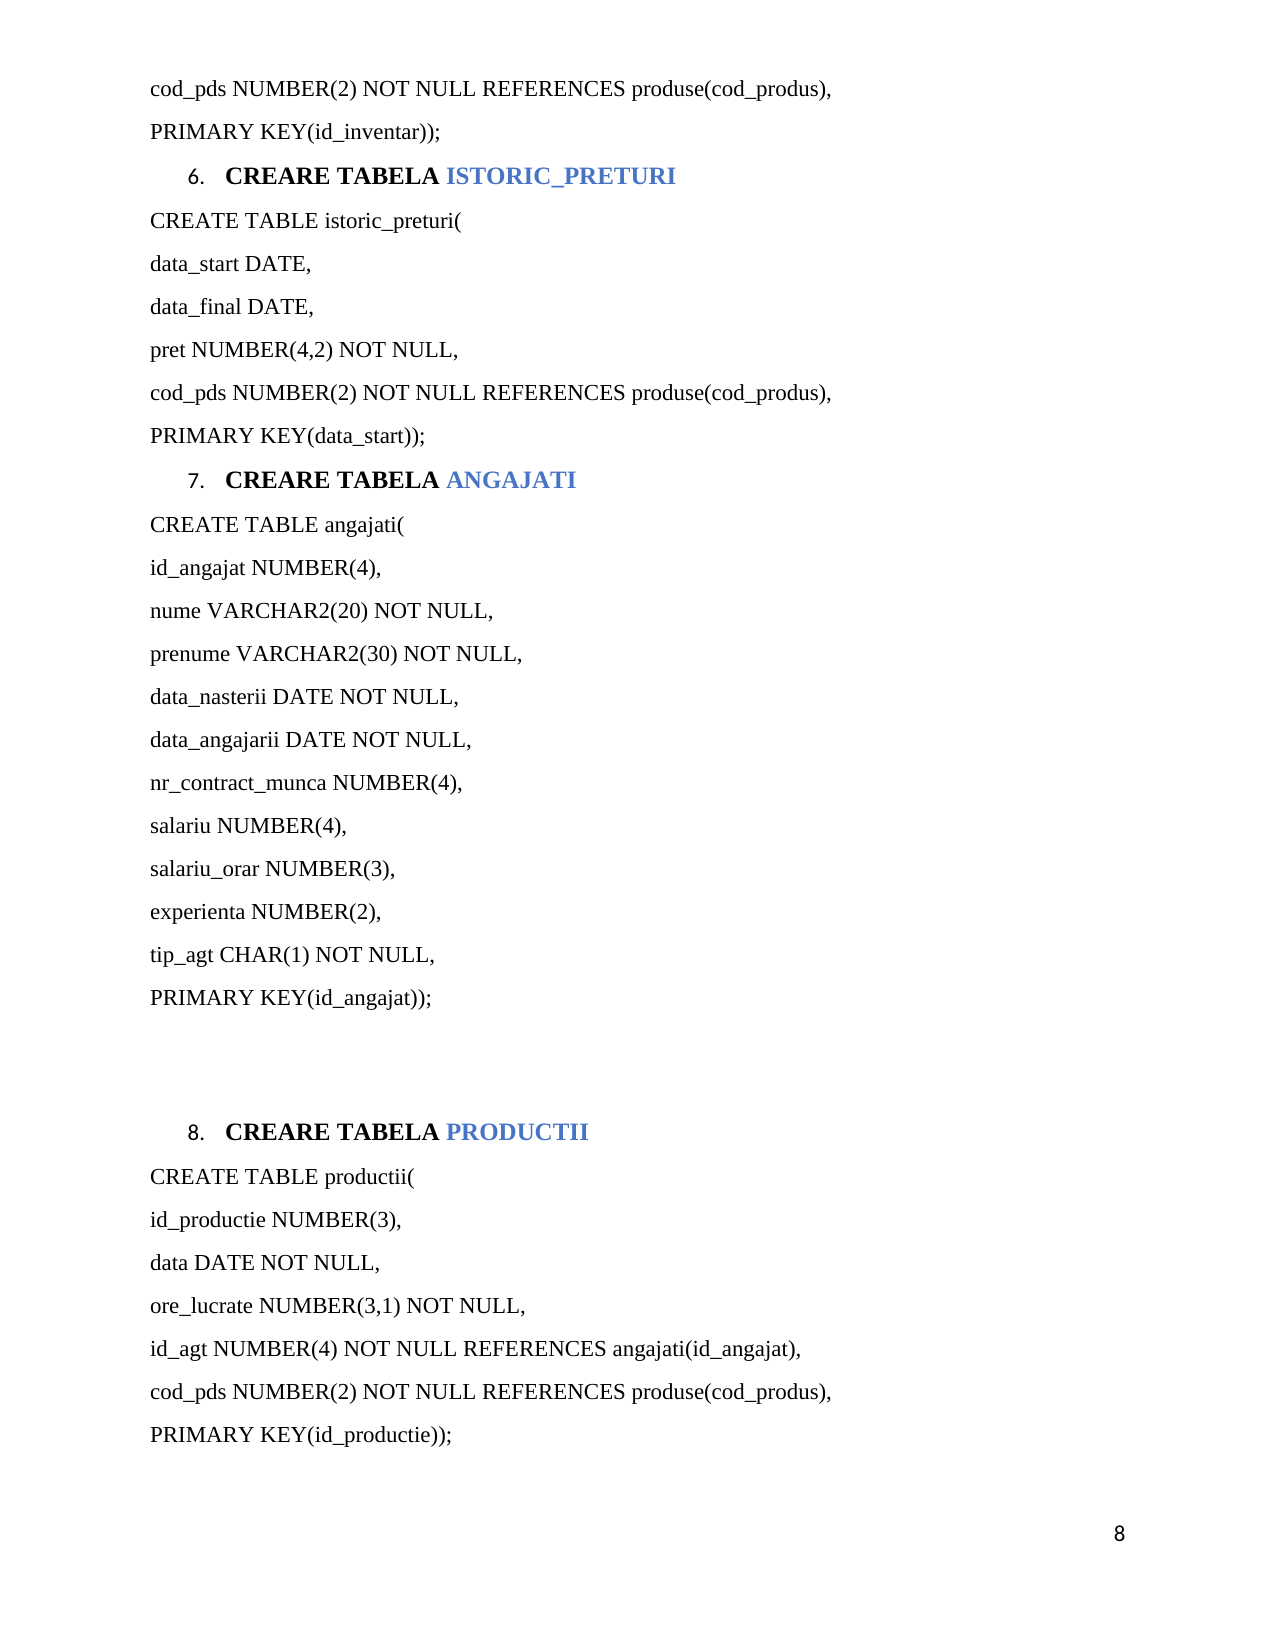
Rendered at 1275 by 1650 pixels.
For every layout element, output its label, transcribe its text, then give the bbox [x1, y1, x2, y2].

text ore_lucrate NUMBER(3,1) NOT NULL, [150, 1292, 1125, 1318]
text tip_agt CHAR(1) NOT NULL, [150, 941, 1125, 967]
text PRIMARY KEY(id_inventar)); [150, 118, 1125, 144]
text CREATE TABLE productii( [150, 1163, 1125, 1189]
text PRIMARY KEY(data_start)); [150, 422, 1125, 448]
text cod_pds NUMBER(2) NOT NULL REFERENCES produse(cod_produs), [150, 379, 1125, 405]
text data_start DATE, [150, 250, 1125, 276]
text id_productie NUMBER(3), [150, 1206, 1125, 1232]
text pret NUMBER(4,2) NOT NULL, [150, 336, 1125, 362]
text data_final DATE, [150, 293, 1125, 319]
text data DATE NOT NULL, [150, 1249, 1125, 1275]
text PRIMARY KEY(id_productie)); [150, 1421, 1125, 1447]
text id_agt NUMBER(4) NOT NULL REFERENCES angajati(id_angajat), [150, 1335, 1125, 1361]
text cod_pds NUMBER(2) NOT NULL REFERENCES produse(cod_produs), [150, 75, 1125, 101]
text CREATE TABLE istoric_preturi( [150, 207, 1125, 233]
list CREARE TABELA PRODUCTII [187, 1117, 1125, 1146]
text CREATE TABLE angajati( [150, 511, 1125, 537]
text nr_contract_munca NUMBER(4), [150, 769, 1125, 795]
text nume VARCHAR2(20) NOT NULL, [150, 597, 1125, 623]
text PRIMARY KEY(id_angajat)); [150, 984, 1125, 1010]
text experienta NUMBER(2), [150, 898, 1125, 924]
text salariu_orar NUMBER(3), [150, 855, 1125, 881]
text prenume VARCHAR2(30) NOT NULL, [150, 640, 1125, 666]
list CREARE TABELA ANGAJATI [187, 465, 1125, 494]
text id_angajat NUMBER(4), [150, 554, 1125, 580]
text salariu NUMBER(4), [150, 812, 1125, 838]
text data_nasterii DATE NOT NULL, [150, 683, 1125, 709]
text data_angajarii DATE NOT NULL, [150, 726, 1125, 752]
list CREARE TABELA ISTORIC_PRETURI [187, 161, 1125, 190]
text cod_pds NUMBER(2) NOT NULL REFERENCES produse(cod_produs), [150, 1378, 1125, 1404]
